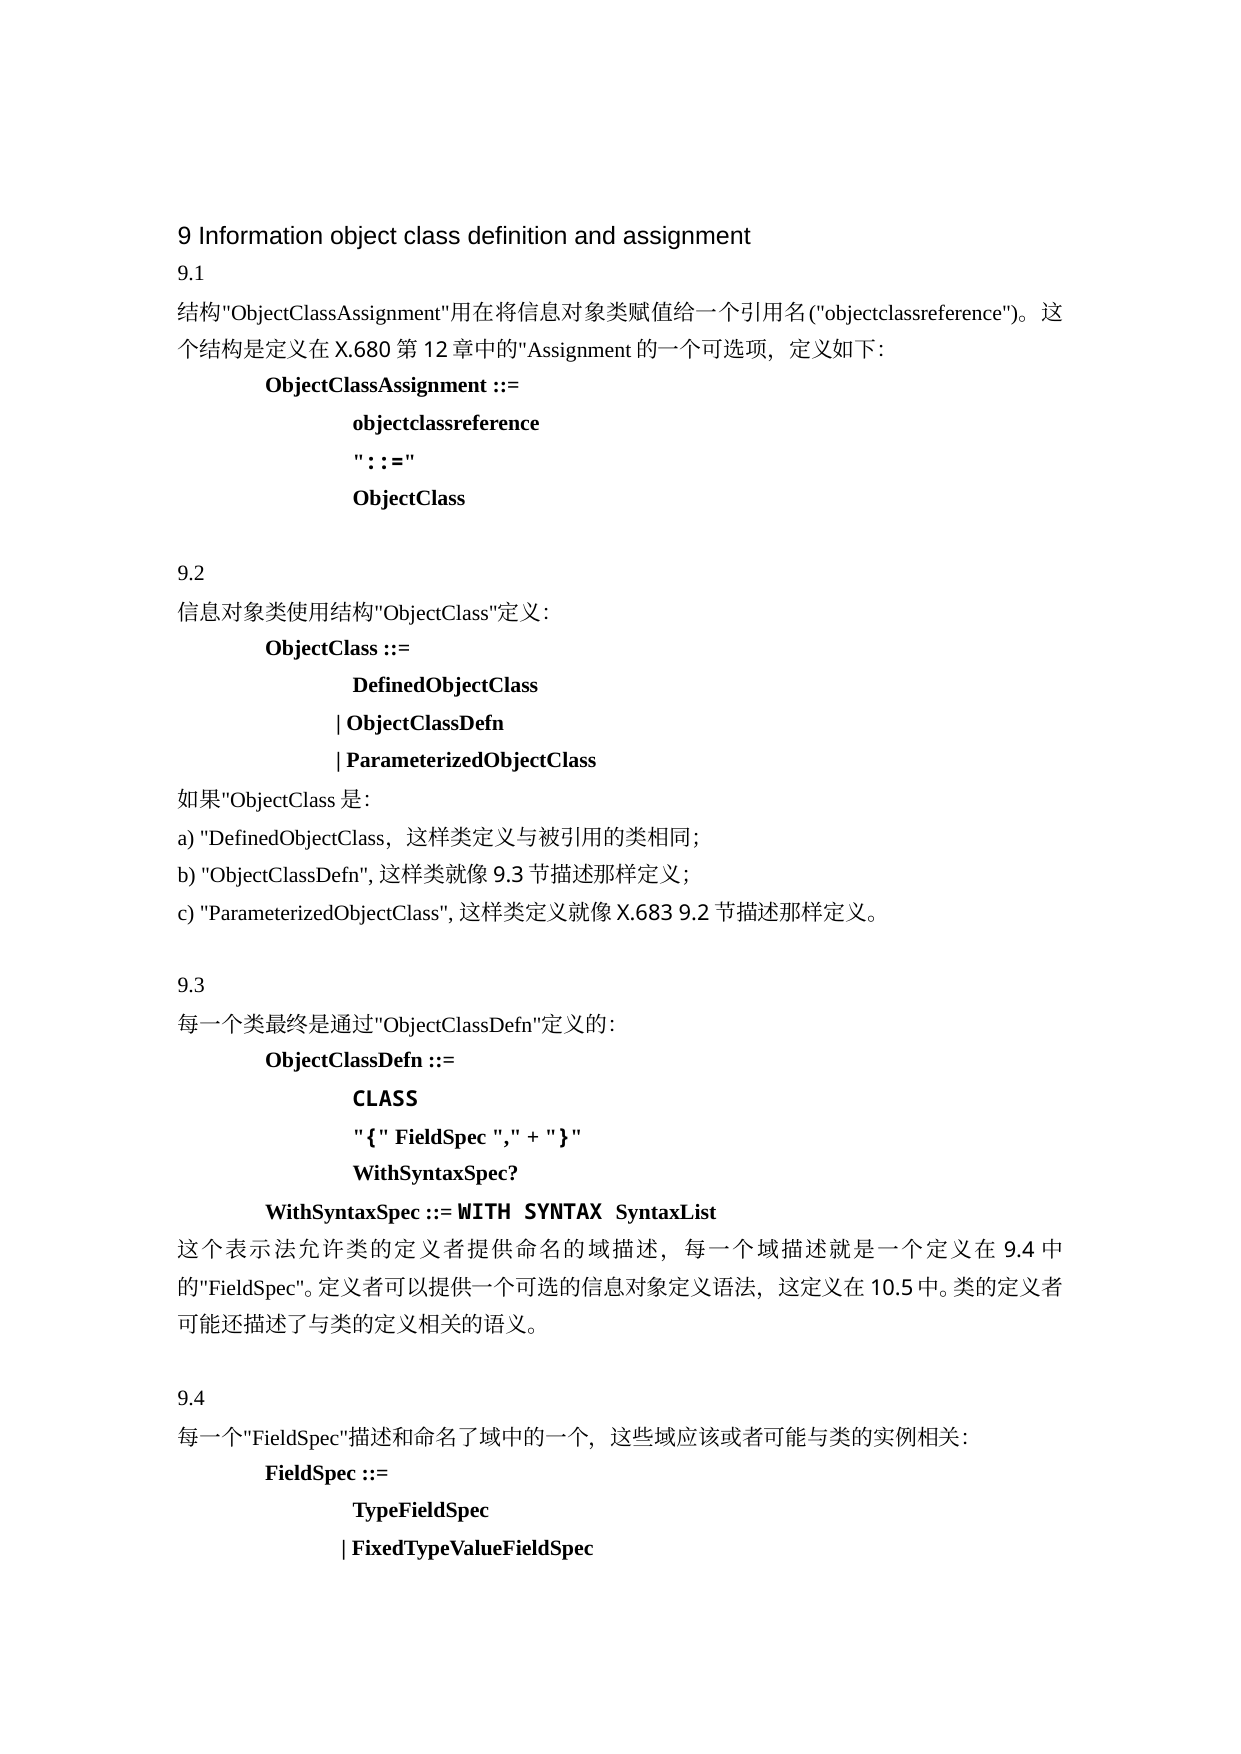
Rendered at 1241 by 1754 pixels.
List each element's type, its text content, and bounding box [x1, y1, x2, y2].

text 每一个"FieldSpec"描述和命名了域中的一个，这些域应该或者可能与类的实例相关： [177, 1417, 1063, 1454]
text WithSyntaxSpec? [177, 1154, 1063, 1192]
text 这个表示法允许类的定义者提供命名的域描述，每一个域描述就是一个定义在9.4中的"FieldSpec"。定义者可以提供一个可选的信息对象定义语法，这定义在10.5中。类的定义者可能还描述了与类的定义相关的语义。 [177, 1229, 1063, 1342]
text b) "ObjectClassDefn", 这样类就像9.3节描述那样定义； [177, 854, 1063, 892]
subtitle 9 Information object class definition and assignment [177, 217, 1063, 254]
text 结构"ObjectClassAssignment"用在将信息对象类赋值给一个引用名("objectclassreference")。这个结构是定义在X.680 第12章中的"Assignment的一个可选项，定义如下： [177, 292, 1063, 367]
text 每一个类最终是通过"ObjectClassDefn"定义的： [177, 1004, 1063, 1042]
subtitle 9.2 [177, 554, 1063, 592]
text ObjectClass [177, 479, 1063, 517]
text | FixedTypeValueFieldSpec [177, 1529, 1063, 1567]
text ObjectClass ::= [177, 629, 1063, 667]
text ObjectClassAssignment ::= [177, 367, 1063, 404]
text | ObjectClassDefn [177, 704, 1063, 742]
subtitle 9.4 [177, 1379, 1063, 1417]
text a) "DefinedObjectClass，这样类定义与被引用的类相同； [177, 817, 1063, 854]
text 如果"ObjectClass是： [177, 779, 1063, 817]
text | ParameterizedObjectClass [177, 742, 1063, 779]
text DefinedObjectClass [177, 667, 1063, 704]
text TypeFieldSpec [177, 1492, 1063, 1529]
text "::=" [177, 442, 1063, 479]
subtitle 9.1 [177, 254, 1063, 292]
text FieldSpec ::= [177, 1454, 1063, 1492]
subtitle 9.3 [177, 967, 1063, 1004]
text ObjectClassDefn ::= [177, 1042, 1063, 1079]
text 信息对象类使用结构"ObjectClass"定义： [177, 592, 1063, 629]
text c) "ParameterizedObjectClass", 这样类定义就像X.683 9.2节描述那样定义。 [177, 892, 1063, 929]
text WithSyntaxSpec ::= WITH SYNTAX SyntaxList [177, 1192, 1063, 1229]
text CLASS [177, 1079, 1063, 1117]
text objectclassreference [177, 404, 1063, 442]
text "{" FieldSpec "," + "}" [177, 1117, 1063, 1154]
